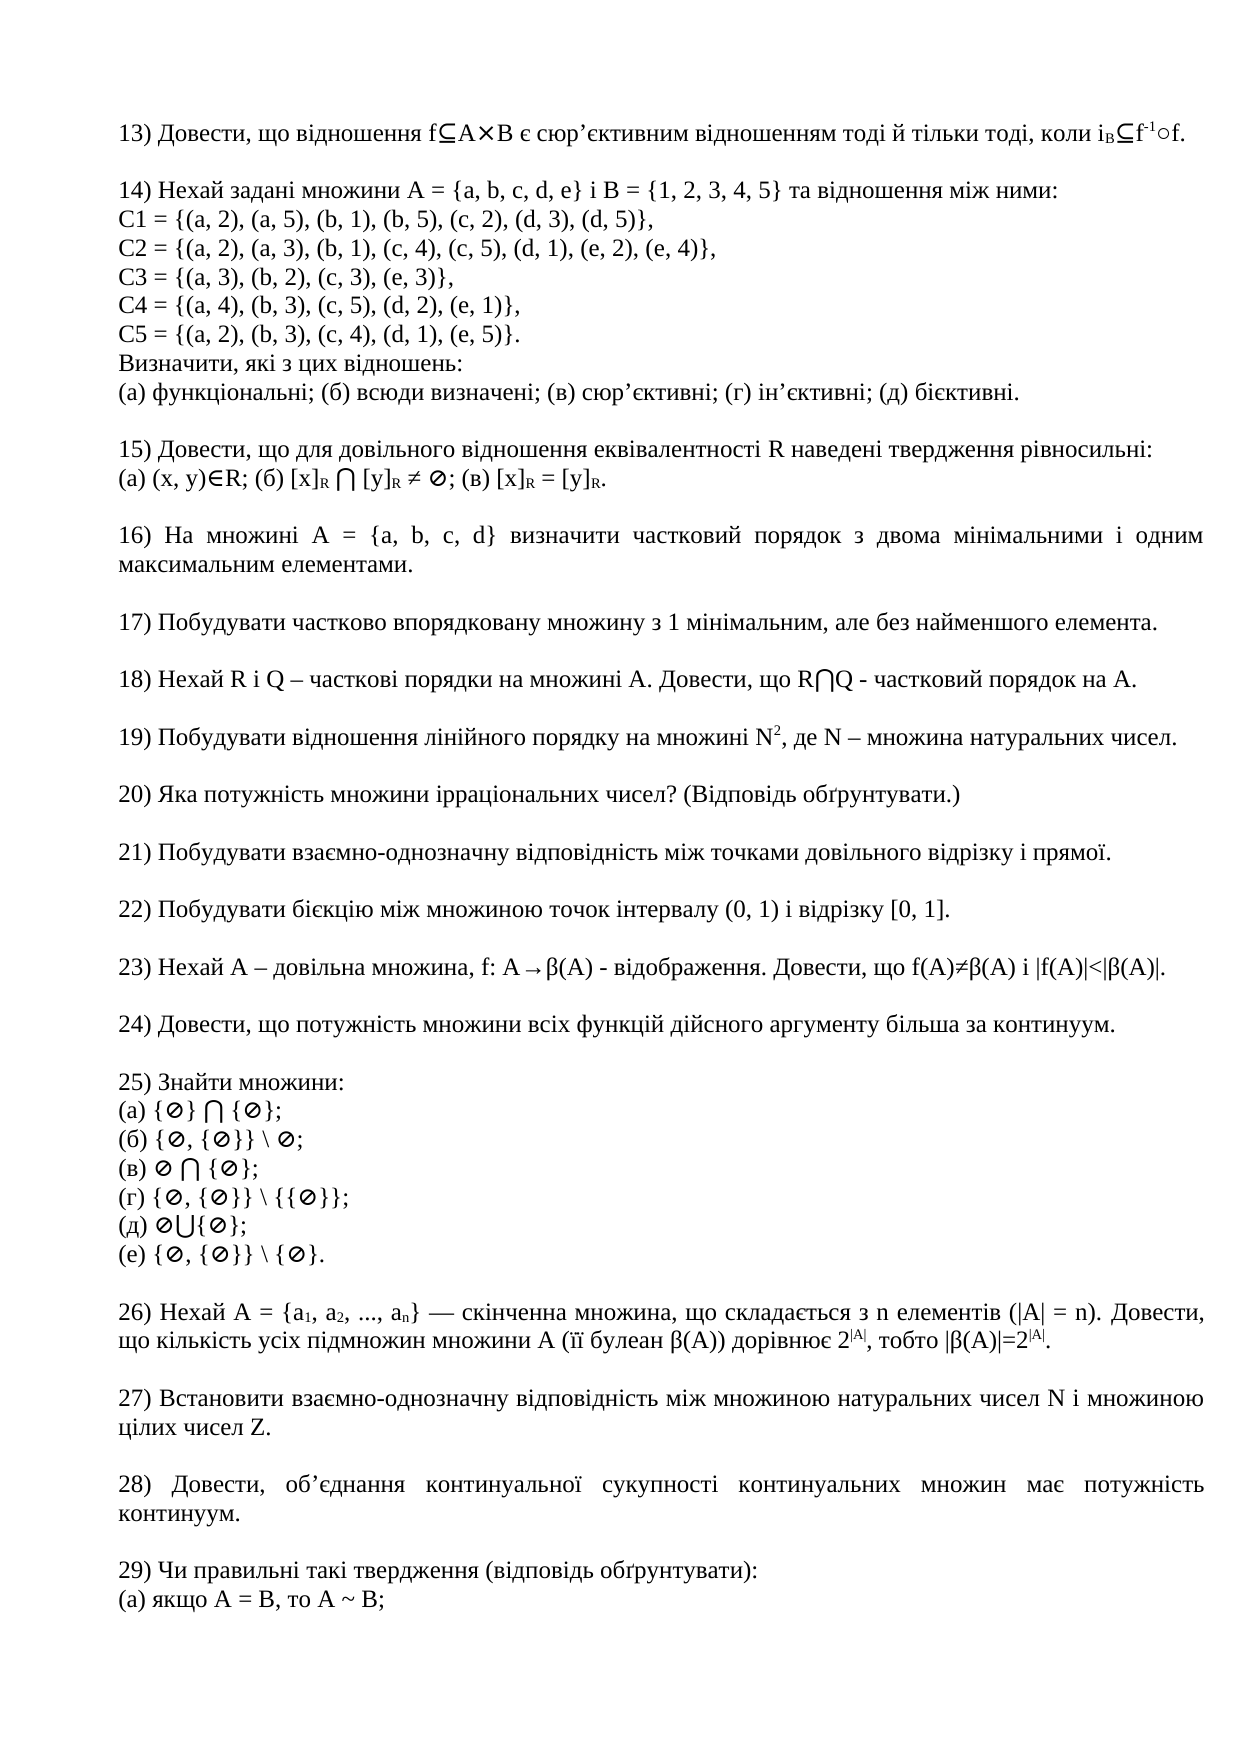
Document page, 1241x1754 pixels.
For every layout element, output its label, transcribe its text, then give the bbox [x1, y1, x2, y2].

text 14) Нехай задані множини A = {a, b, c, d, e} і B = {1, 2, 3, 4, 5} та відношення між ними: [118, 176, 1205, 204]
text 17) Побудувати частково впорядковану множину з 1 мінімальним, але без найменшого елемента. [118, 607, 1205, 636]
text (б) {⊘, {⊘}} \ ⊘; [118, 1124, 1205, 1153]
text (в) ⊘ ⋂ {⊘}; [118, 1153, 1205, 1182]
text 20) Яка потужність множини ірраціональних чисел? (Відповідь обґрунтувати.) [118, 779, 1205, 808]
text (а) функціональні; (б) всюди визначені; (в) сюр’єктивні; (г) ін’єктивні; (д) бієктивні. [118, 377, 1205, 406]
text 15) Довести, що для довільного відношення еквівалентності R наведені твердження рівносильні: [118, 434, 1205, 463]
text 27) Встановити взаємно-однозначну відповідність між множиною натуральних чисел N і множиною цілих чисел Z. [118, 1383, 1205, 1441]
text (а) {⊘} ⋂ {⊘}; [118, 1096, 1205, 1124]
text 28) Довести, об’єднання континуальної сукупності континуальних множин має потужність континуум. [118, 1469, 1205, 1527]
text 26) Нехай А = {а1, а2, ..., аn} — скінченна множина, що складається з n елементів (|А| = n). Довести, що кількість усіх підмножин множини А (її булеан β(A)) дорівнює 2|А|, тобто |β(A)|=2|А|. [118, 1297, 1205, 1354]
text 19) Побудувати відношення лінійного порядку на множині N2, де N – множина натуральних чисел. [118, 722, 1205, 751]
text (г) {⊘, {⊘}} \ {{⊘}}; [118, 1182, 1205, 1211]
text 29) Чи правильні такі твердження (відповідь обґрунтувати): [118, 1556, 1205, 1584]
text 21) Побудувати взаємно-однозначну відповідність між точками довільного відрізку i прямої. [118, 837, 1205, 866]
text 25) Знайти множини: [118, 1067, 1205, 1096]
text C4 = {(a, 4), (b, 3), (c, 5), (d, 2), (e, 1)}, [118, 291, 1205, 319]
text Визначити, які з цих відношень: [118, 348, 1205, 377]
text C1 = {(a, 2), (a, 5), (b, 1), (b, 5), (c, 2), (d, 3), (d, 5)}, [118, 204, 1205, 233]
text 16) На множині А = {a, b, c, d} визначити частковий порядок з двома мінімальними і одним максимальним елементами. [118, 521, 1205, 578]
text (а) якщо А = В, то А ~ В; [118, 1584, 1205, 1613]
text 18) Нехай R і Q – часткові порядки на множині А. Довести, що R⋂Q - частковий порядок на А. [118, 664, 1205, 693]
text (а) (х, у)∈R; (б) [x]R ⋂ [y]R ≠ ⊘; (в) [x]R = [y]R. [118, 463, 1205, 492]
text 13) Довести, що відношення f⊆А⨯В є сюр’єктивним відношенням тоді й тільки тоді, коли іВ⊆f-1○f. [118, 118, 1205, 147]
text (д) ⊘⋃{⊘}; [118, 1211, 1205, 1239]
text C3 = {(a, 3), (b, 2), (c, 3), (e, 3)}, [118, 262, 1205, 291]
text 24) Довести, що потужність множини всіх функцій дійсного аргументу більша за континуум. [118, 1009, 1205, 1038]
text (е) {⊘, {⊘}} \ {⊘}. [118, 1239, 1205, 1268]
text C2 = {(a, 2), (a, 3), (b, 1), (c, 4), (c, 5), (d, 1), (e, 2), (e, 4)}, [118, 233, 1205, 262]
text 22) Побудувати бієкцію між множиною точок інтервалу (0, 1) і відрізку [0, 1]. [118, 894, 1205, 923]
text 23) Нехай А – довільна множина, f: A→β(A) - відображення. Довести, що f(A)≠β(A) і |f(A)|<|β(A)|. [118, 952, 1205, 981]
text C5 = {(a, 2), (b, 3), (c, 4), (d, 1), (e, 5)}. [118, 319, 1205, 348]
